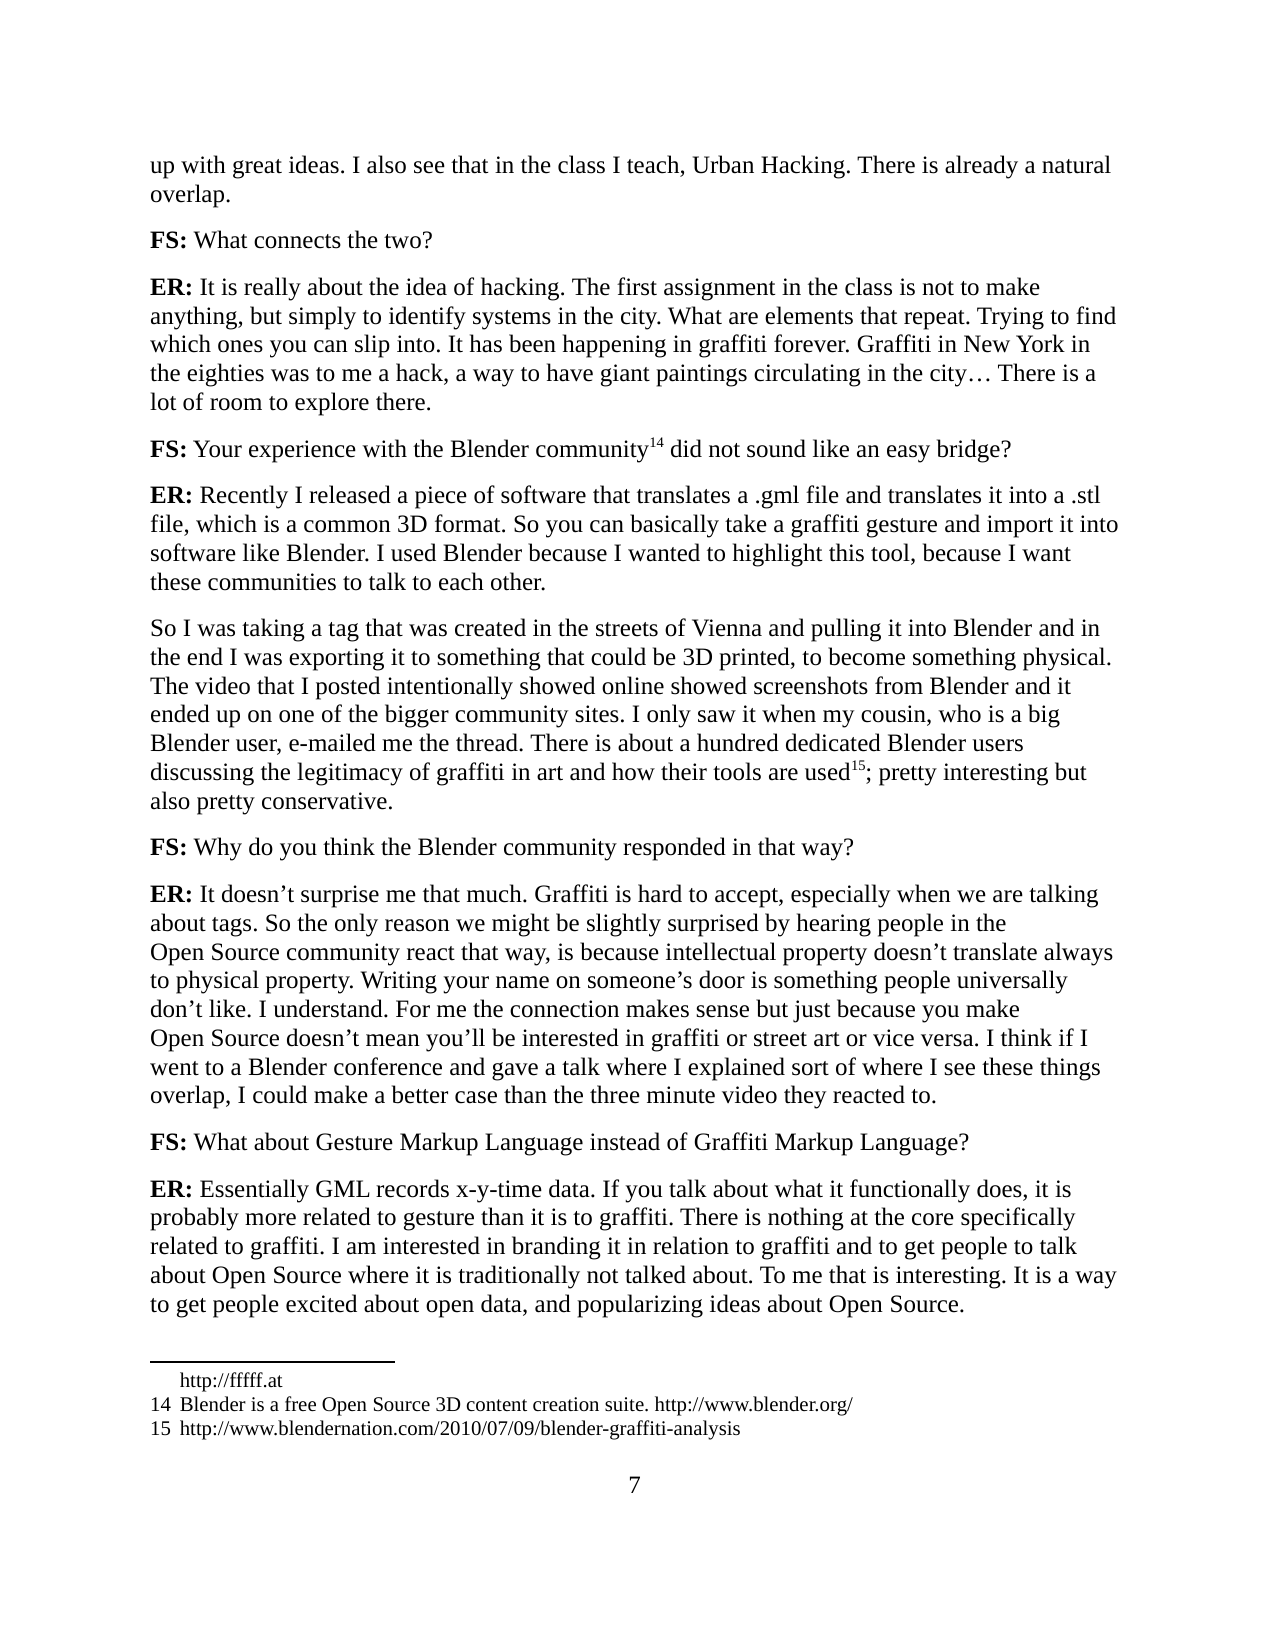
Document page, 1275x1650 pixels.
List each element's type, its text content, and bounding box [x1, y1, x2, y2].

text FS: What connects the two? [150, 225, 1125, 254]
text So I was taking a tag that was created in the streets of Vienna and pulling it into Blender and in the end I was exporting it to something that could be 3D printed, to become something physical. The video that I posted intentionally showed online showed screenshots from Blender and it ended up on one of the bigger community sites. I only saw it when my cousin, who is a big Blender user, e-mailed me the thread. There is about a hundred dedicated Blender users discussing the legitimacy of graffiti in art and how their tools are used; pretty interesting but also pretty conservative. [150, 613, 1125, 814]
text FS: Your experience with the Blender community did not sound like an easy bridge? [150, 434, 1125, 462]
text FS: What about Gesture Markup Language instead of Graffiti Markup Language? [150, 1127, 1125, 1156]
text ER: It is really about the idea of hacking. The first assignment in the class is not to make anything, but simply to identify systems in the city. What are elements that repeat. Trying to find which ones you can slip into. It has been happening in graffiti forever. Graffiti in New York in the eighties was to me a hack, a way to have giant paintings circulating in the city… There is a lot of room to explore there. [150, 272, 1125, 416]
text http://fffff.at [150, 1368, 1125, 1392]
text ER: Recently I released a piece of software that translates a .gml file and translates it into a .stl file, which is a common 3D format. So you can basically take a graffiti gesture and import it into software like Blender. I used Blender because I wanted to highlight this tool, because I want these communities to talk to each other. [150, 480, 1125, 595]
text Blender is a free Open Source 3D content creation suite. http://www.blender.org/ [150, 1392, 1125, 1416]
text ER: Essentially GML records x-y-time data. If you talk about what it functionally does, it is probably more related to gesture than it is to graffiti. There is nothing at the core specifically related to graffiti. I am interested in branding it in relation to graffiti and to get people to talk about Open Source where it is traditionally not talked about. To me that is interesting. It is a way to get people excited about open data, and popularizing ideas about Open Source. [150, 1174, 1125, 1317]
text http://www.blendernation.com/2010/07/09/blender-graffiti-analysis [150, 1416, 1125, 1440]
text ER: It doesn’t surprise me that much. Graffiti is hard to accept, especially when we are talking about tags. So the only reason we might be slightly surprised by hearing people in the Open Source community react that way, is because intellectual property doesn’t translate always to physical property. Writing your name on someone’s door is something people universally don’t like. I understand. For me the connection makes sense but just because you make Open Source doesn’t mean you’ll be interested in graffiti or street art or vice versa. I think if I went to a Blender conference and gave a talk where I explained sort of where I see these things overlap, I could make a better case than the three minute video they reacted to. [150, 879, 1125, 1109]
text FS: Why do you think the Blender community responded in that way? [150, 832, 1125, 861]
text up with great ideas. I also see that in the class I teach, Urban Hacking. There is already a natural overlap. [150, 150, 1125, 207]
